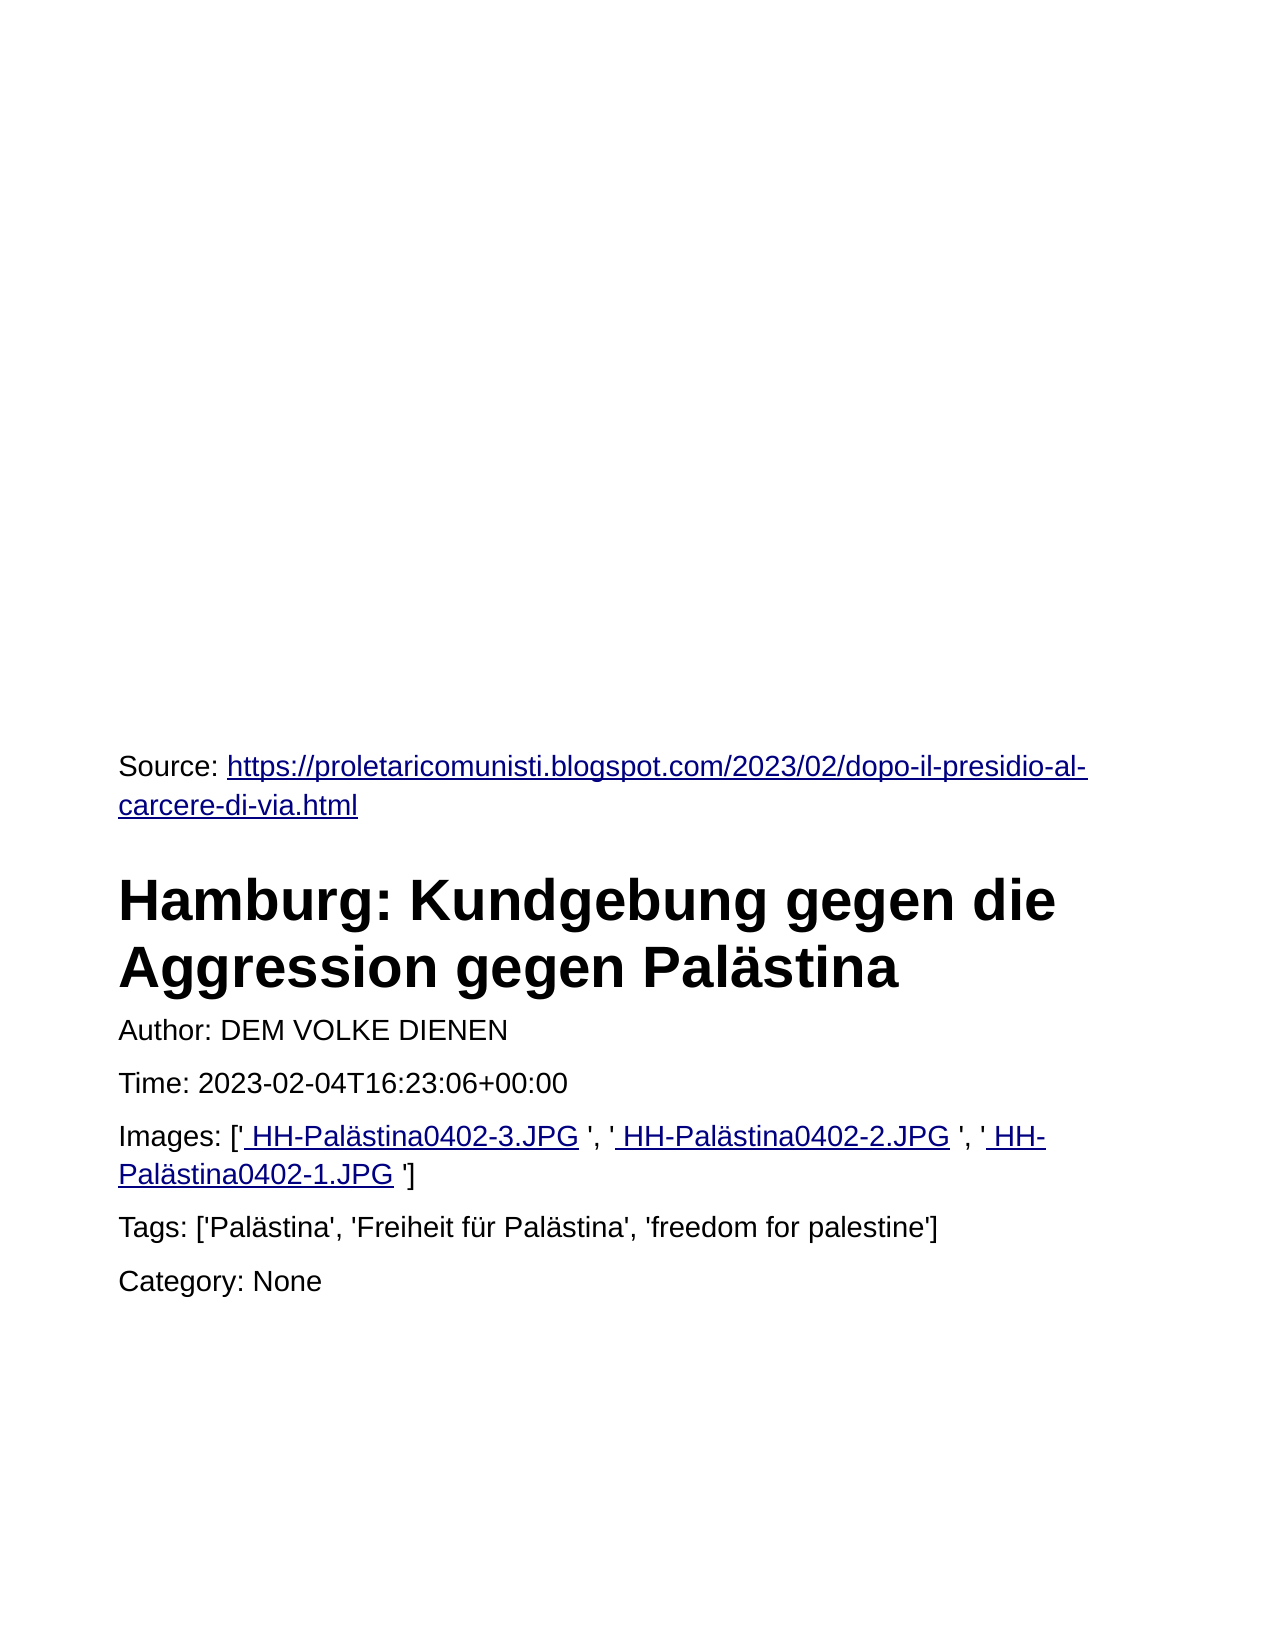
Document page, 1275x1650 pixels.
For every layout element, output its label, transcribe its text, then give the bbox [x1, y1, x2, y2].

text Source: https://proletaricomunisti.blogspot.com/2023/02/dopo-il-presidio-al-carcere-di-via.html [118, 749, 1157, 821]
text Category: None [118, 1264, 1157, 1297]
text Author: DEM VOLKE DIENEN [118, 1013, 1157, 1046]
text Images: [' HH-Palästina0402-3.JPG ', ' HH-Palästina0402-2.JPG ', ' HH-Palästina0402-1.JPG '] [118, 1119, 1157, 1191]
text Time: 2023-02-04T16:23:06+00:00 [118, 1066, 1157, 1099]
subtitle Hamburg: Kundgebung gegen die Aggression gegen Palästina [118, 866, 1157, 1000]
text Tags: ['Palästina', 'Freiheit für Palästina', 'freedom for palestine'] [118, 1211, 1157, 1244]
